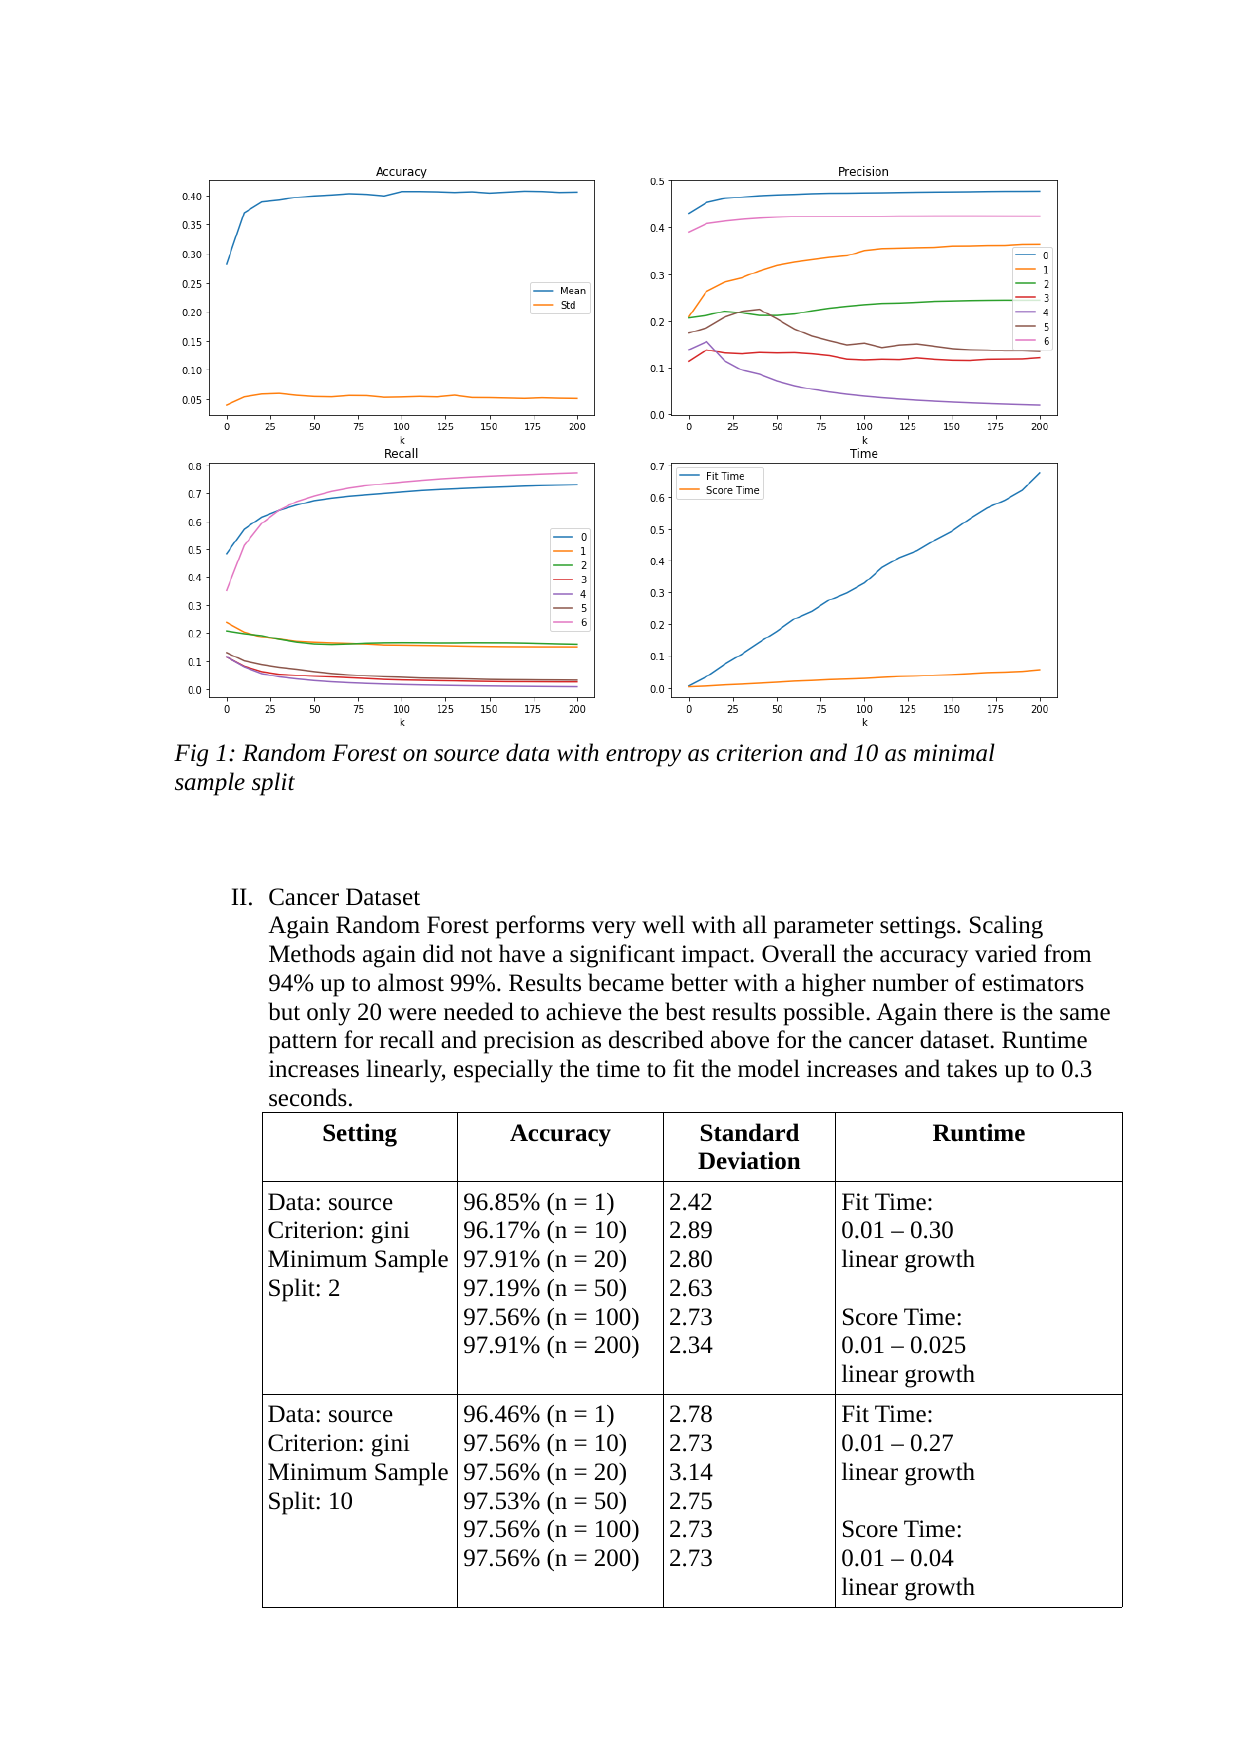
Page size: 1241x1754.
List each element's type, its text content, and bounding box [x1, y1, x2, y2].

table_cell Fit Time: 0.01 – 0.30 linear growth Score Time: 0.01 – 0.025 linear growth [836, 1182, 1122, 1394]
table_cell Data: source Criterion: gini Minimum Sample Split: 2 [263, 1182, 457, 1394]
table_header Setting [263, 1113, 457, 1181]
list Cancer Dataset [231, 882, 1122, 911]
picture [174, 159, 1066, 733]
list Fig 1: Random Forest on source data with entropy as criterion and 10 as minimal sample split [174, 733, 1066, 796]
list Again Random Forest performs very well with all parameter settings. Scaling Methods again did not have a significant impact. Overall the accuracy varied from 94% up to almost 99%. Results became better with a higher number of estimators but only 20 were needed to achieve the best results possible. Again there is the same pattern for recall and precision as described above for the cancer dataset. Runtime increases linearly, especially the time to fit the model increases and takes up to 0.3 seconds. [231, 911, 1122, 1112]
table_cell 2.42 2.89 2.80 2.63 2.73 2.34 [664, 1182, 835, 1394]
table_cell 2.78 2.73 3.14 2.75 2.73 2.73 [664, 1395, 835, 1607]
table_header Standard Deviation [664, 1113, 835, 1181]
table_header Runtime [836, 1113, 1122, 1181]
table_cell Fit Time: 0.01 – 0.27 linear growth Score Time: 0.01 – 0.04 linear growth [836, 1395, 1122, 1607]
table_header Accuracy [458, 1113, 663, 1181]
table_cell Data: source Criterion: gini Minimum Sample Split: 10 [263, 1395, 457, 1607]
table_cell 96.85% (n = 1) 96.17% (n = 10) 97.91% (n = 20) 97.19% (n = 50) 97.56% (n = 100) 97.91% (n = 200) [458, 1182, 663, 1394]
table_cell 96.46% (n = 1) 97.56% (n = 10) 97.56% (n = 20) 97.53% (n = 50) 97.56% (n = 100) 97.56% (n = 200) [458, 1395, 663, 1607]
